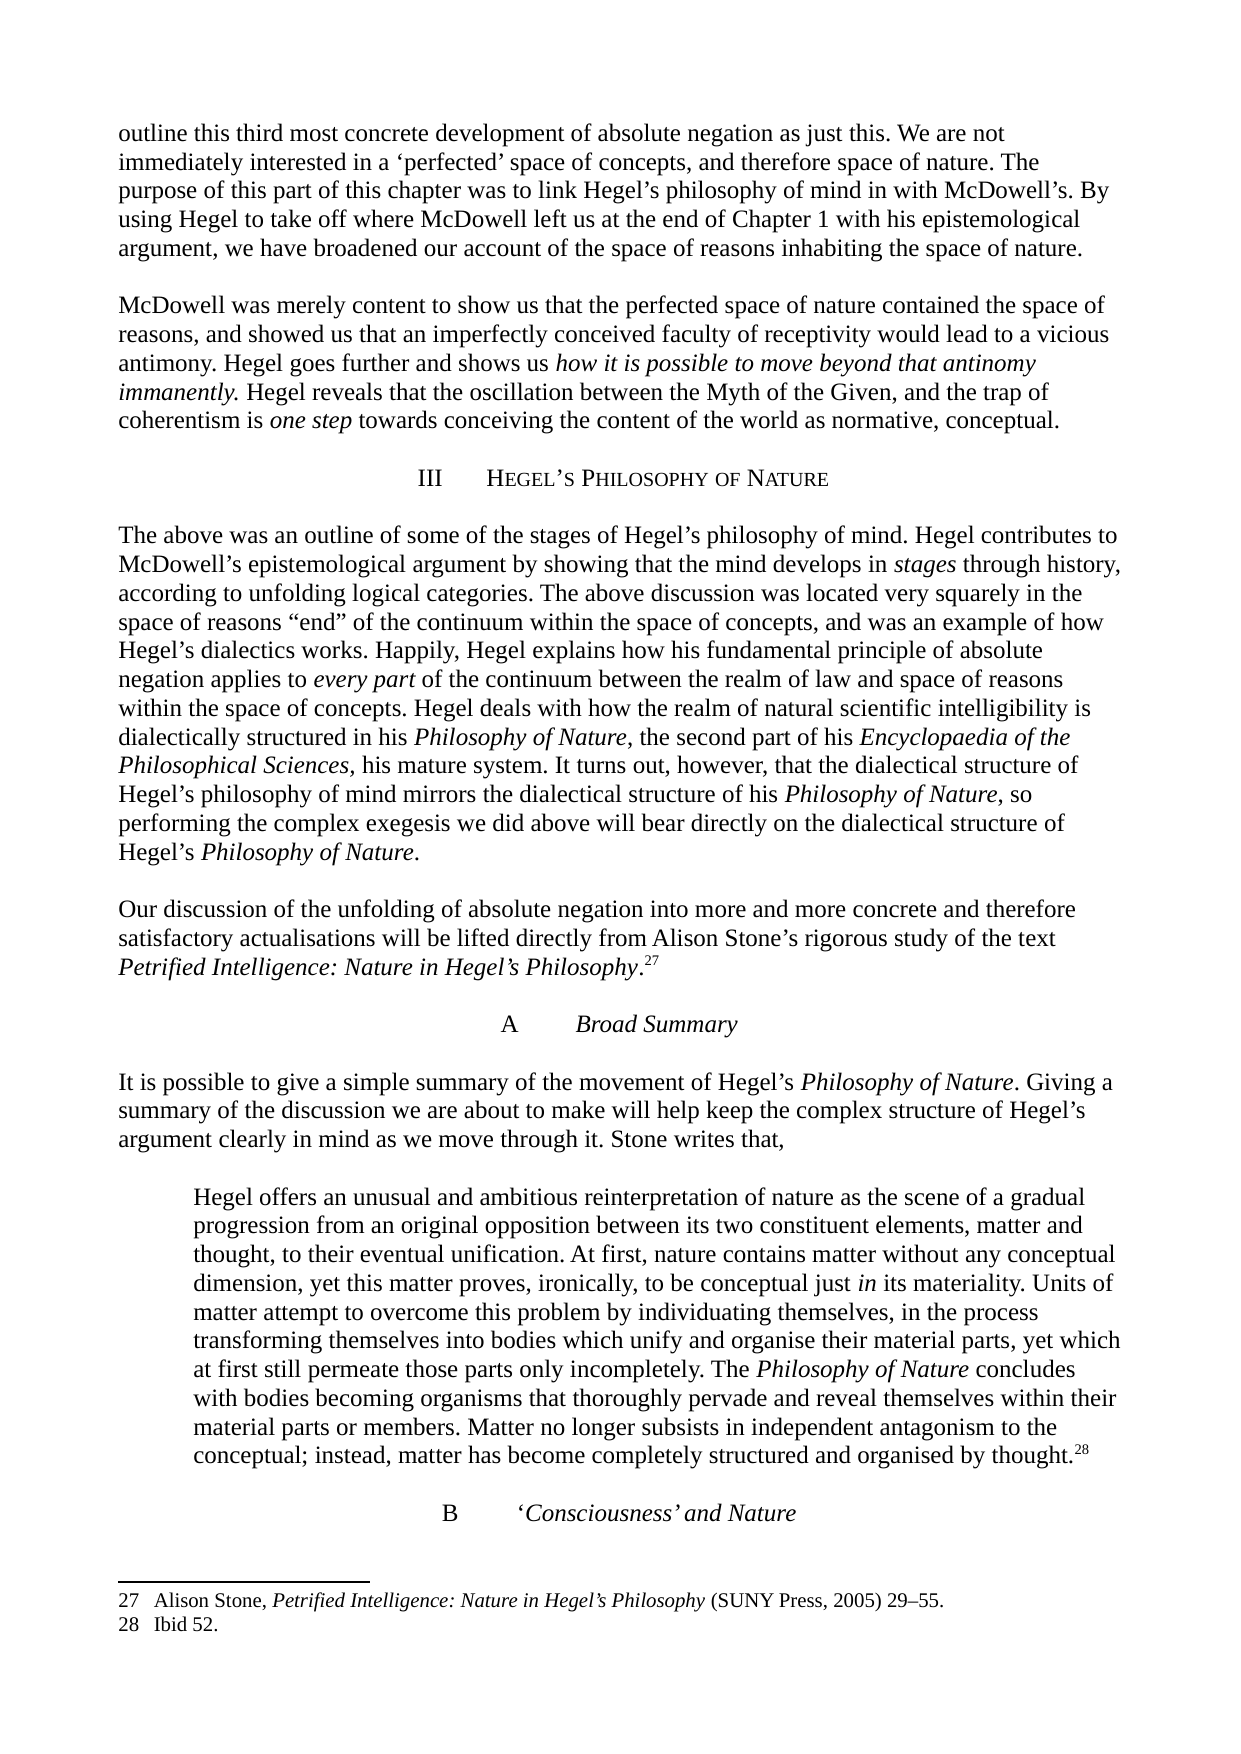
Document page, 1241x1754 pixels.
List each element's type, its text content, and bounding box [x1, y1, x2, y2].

text It is possible to give a simple summary of the movement of Hegel’s Philosophy of Nature. Giving a summary of the discussion we are about to make will help keep the complex structure of Hegel’s argument clearly in mind as we move through it. Stone writes that, [118, 1067, 1122, 1153]
text McDowell was merely content to show us that the perfected space of nature contained the space of reasons, and showed us that an imperfectly conceived faculty of receptivity would lead to a vicious antimony. Hegel goes further and shows us how it is possible to move beyond that antinomy immanently. Hegel reveals that the oscillation between the Myth of the Given, and the trap of coherentism is one step towards conceiving the content of the world as normative, conceptual. [118, 291, 1122, 434]
text The above was an outline of some of the stages of Hegel’s philosophy of mind. Hegel contributes to McDowell’s epistemological argument by showing that the mind develops in stages through history, according to unfolding logical categories. The above discussion was located very squarely in the space of reasons “end” of the continuum within the space of concepts, and was an example of how Hegel’s dialectics works. Happily, Hegel explains how his fundamental principle of absolute negation applies to every part of the continuum between the realm of law and space of reasons within the space of concepts. Hegel deals with how the realm of natural scientific intelligibility is dialectically structured in his Philosophy of Nature, the second part of his Encyclopaedia of the Philosophical Sciences, his mature system. It turns out, however, that the dialectical structure of Hegel’s philosophy of mind mirrors the dialectical structure of his Philosophy of Nature, so performing the complex exegesis we did above will bear directly on the dialectical structure of Hegel’s Philosophy of Nature. [118, 521, 1122, 866]
text III Hegel’s Philosophy of Nature [118, 463, 1122, 492]
text Our discussion of the unfolding of absolute negation into more and more concrete and therefore satisfactory actualisations will be lifted directly from Alison Stone’s rigorous study of the text Petrified Intelligence: Nature in Hegel’s Philosophy. [118, 894, 1122, 981]
text Hegel offers an unusual and ambitious reinterpretation of nature as the scene of a gradual progression from an original opposition between its two constituent elements, matter and thought, to their eventual unification. At first, nature contains matter without any conceptual dimension, yet this matter proves, ironically, to be conceptual just in its materiality. Units of matter attempt to overcome this problem by individuating themselves, in the process transforming themselves into bodies which unify and organise their material parts, yet which at first still permeate those parts only incompletely. The Philosophy of Nature concludes with bodies becoming organisms that thoroughly pervade and reveal themselves within their material parts or members. Matter no longer subsists in independent antagonism to the conceptual; instead, matter has become completely structured and organised by thought. [193, 1182, 1122, 1469]
text B ‘Consciousness’ and Nature [118, 1498, 1122, 1527]
text Alison Stone, Petrified Intelligence: Nature in Hegel’s Philosophy (SUNY Press, 2005) 29–55. [118, 1588, 1122, 1612]
text Ibid 52. [118, 1612, 1122, 1636]
text outline this third most concrete development of absolute negation as just this. We are not immediately interested in a ‘perfected’ space of concepts, and therefore space of nature. The purpose of this part of this chapter was to link Hegel’s philosophy of mind in with McDowell’s. By using Hegel to take off where McDowell left us at the end of Chapter 1 with his epistemological argument, we have broadened our account of the space of reasons inhabiting the space of nature. [118, 118, 1122, 262]
text A Broad Summary [118, 1009, 1122, 1038]
